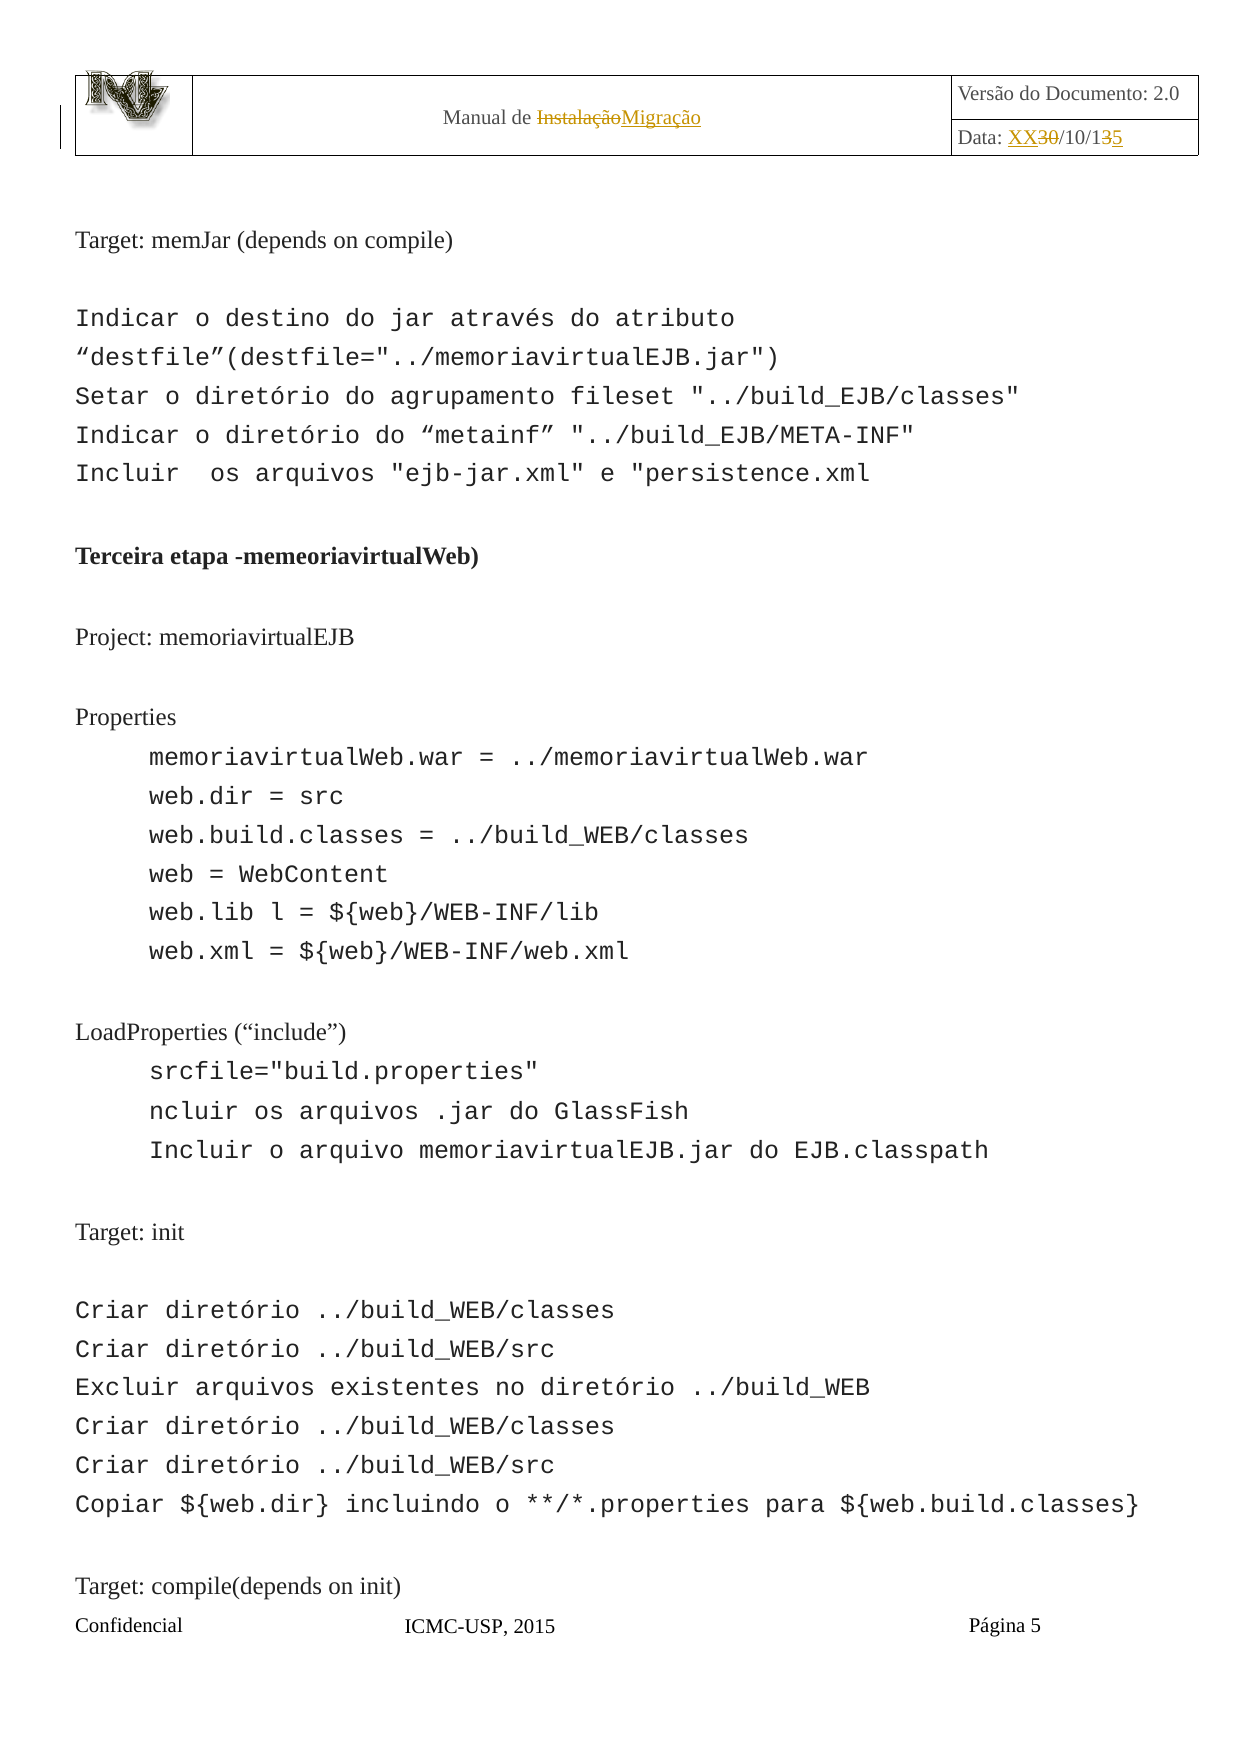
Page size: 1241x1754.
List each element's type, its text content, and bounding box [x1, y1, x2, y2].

text web.lib l = ${web}/WEB-INF/lib [75, 900, 1165, 928]
text Properties [75, 702, 1165, 731]
text Incluir os arquivos "ejb-jar.xml" e "persistence.xml [75, 461, 1165, 489]
text Criar diretório ../build_WEB/classes [75, 1297, 1165, 1326]
text web = WebContent [75, 861, 1165, 889]
text LoadProperties (“include”) [75, 1017, 1165, 1046]
text Copiar ${web.dir} incluindo o **/*.properties para ${web.build.classes} [75, 1491, 1165, 1519]
text Indicar o diretório do “metainf” "../build_EJB/META-INF" [75, 422, 1165, 451]
text Indicar o destino do jar através do atributo “destfile”(destfile="../memoriavirtualEJB.jar") [75, 306, 1165, 373]
text Incluir o arquivo memoriavirtualEJB.jar do EJB.classpath [75, 1137, 1165, 1166]
text Target: compile(depends on init) [75, 1571, 1165, 1600]
text srcfile="build.properties" [75, 1056, 1165, 1087]
text Criar diretório ../build_WEB/src [75, 1336, 1165, 1364]
text web.build.classes = ../build_WEB/classes [75, 822, 1165, 851]
text Excluir arquivos existentes no diretório ../build_WEB [75, 1375, 1165, 1403]
picture [80, 58, 170, 133]
text Criar diretório ../build_WEB/src [75, 1452, 1165, 1481]
text Terceira etapa -memeoriavirtualWeb) [75, 541, 1165, 570]
text web.xml = ${web}/WEB-INF/web.xml [75, 939, 1165, 967]
text Target: init [75, 1217, 1165, 1246]
text ncluir os arquivos .jar do GlassFish [75, 1098, 1165, 1127]
text memoriavirtualWeb.war = ../memoriavirtualWeb.war [75, 742, 1165, 772]
text Project: memoriavirtualEJB [75, 622, 1165, 650]
text Target: memJar (depends on compile) [75, 225, 1165, 254]
text web.dir = src [75, 784, 1165, 812]
text Setar o diretório do agrupamento fileset "../build_EJB/classes" [75, 383, 1165, 412]
text Criar diretório ../build_WEB/classes [75, 1414, 1165, 1442]
